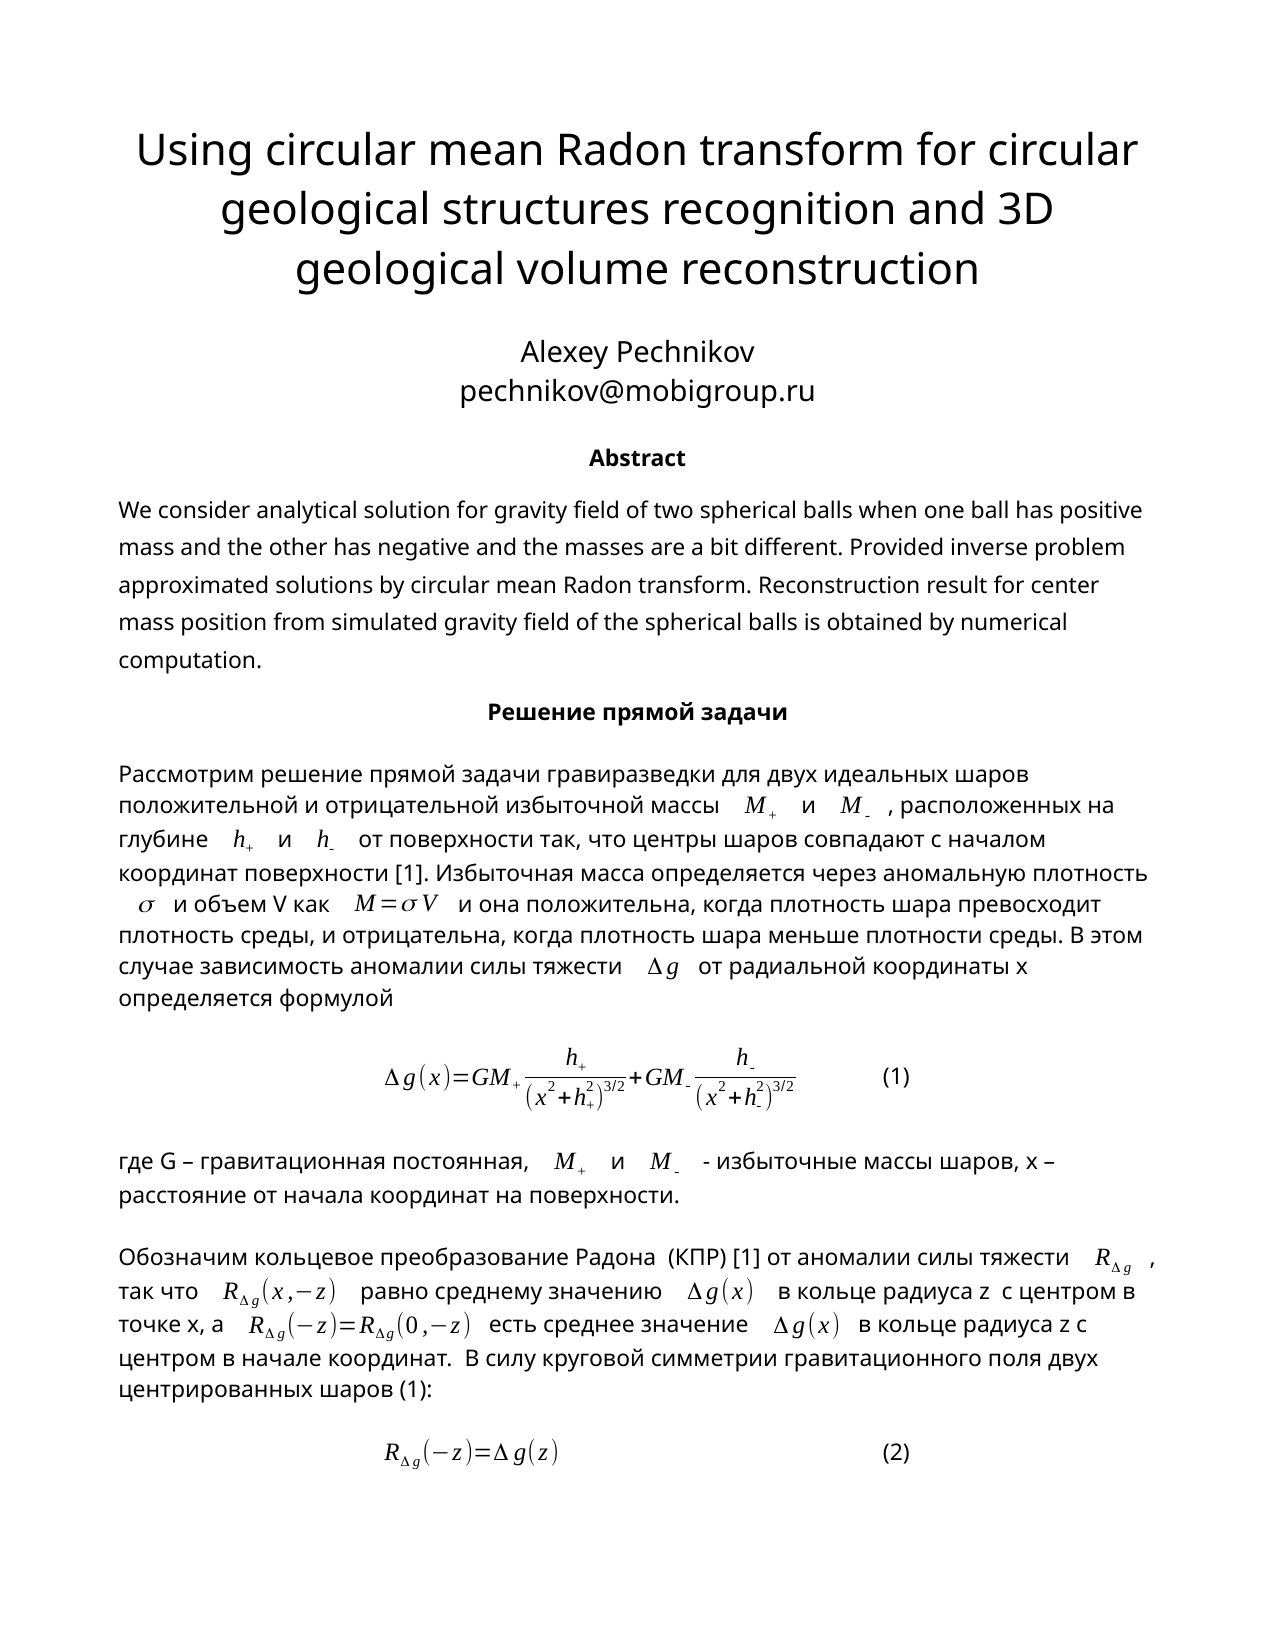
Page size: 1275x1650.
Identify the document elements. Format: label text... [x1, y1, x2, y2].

text Обозначим кольцевое преобразование Радона (КПР) [1] от аномалии силы тяжести , так что равно среднему значению в кольце радиуса z с центром в точке x, а есть среднее значение в кольце радиуса z с центром в начале координат. В силу круговой симметрии гравитационного поля двух центрированных шаров (1): [118, 1241, 1157, 1404]
text pechnikov@mobigroup.ru [118, 371, 1157, 410]
text где G – гравитационная постоянная, и - избыточные массы шаров, x – расстояние от начала координат на поверхности. [118, 1145, 1157, 1210]
text Abstract [118, 442, 1157, 473]
text Решение прямой задачи [118, 696, 1157, 727]
text Рассмотрим решение прямой задачи гравиразведки для двух идеальных шаров положительной и отрицательной избыточной массы и , расположенных на глубине и от поверхности так, что центры шаров совпадают с началом координат поверхности [1]. Избыточная масса определяется через аномальную плотностьи объем V как и она положительна, когда плотность шара превосходит плотность среды, и отрицательна, когда плотность шара меньше плотности среды. В этом случае зависимость аномалии силы тяжести от радиальной координаты x определяется формулой [118, 758, 1157, 1013]
text Using circular mean Radon transform for circular geological structures recognition and 3D geological volume reconstruction [118, 118, 1157, 297]
text (1) [118, 1044, 1157, 1114]
text Alexey Pechnikov [118, 331, 1157, 371]
text (2) [118, 1436, 1157, 1469]
text We consider analytical solution for gravity field of two spherical balls when one ball has positive mass and the other has negative and the masses are a bit different. Provided inverse problem approximated solutions by circular mean Radon transform. Reconstruction result for center mass position from simulated gravity field of the spherical balls is obtained by numerical computation. [118, 494, 1157, 675]
